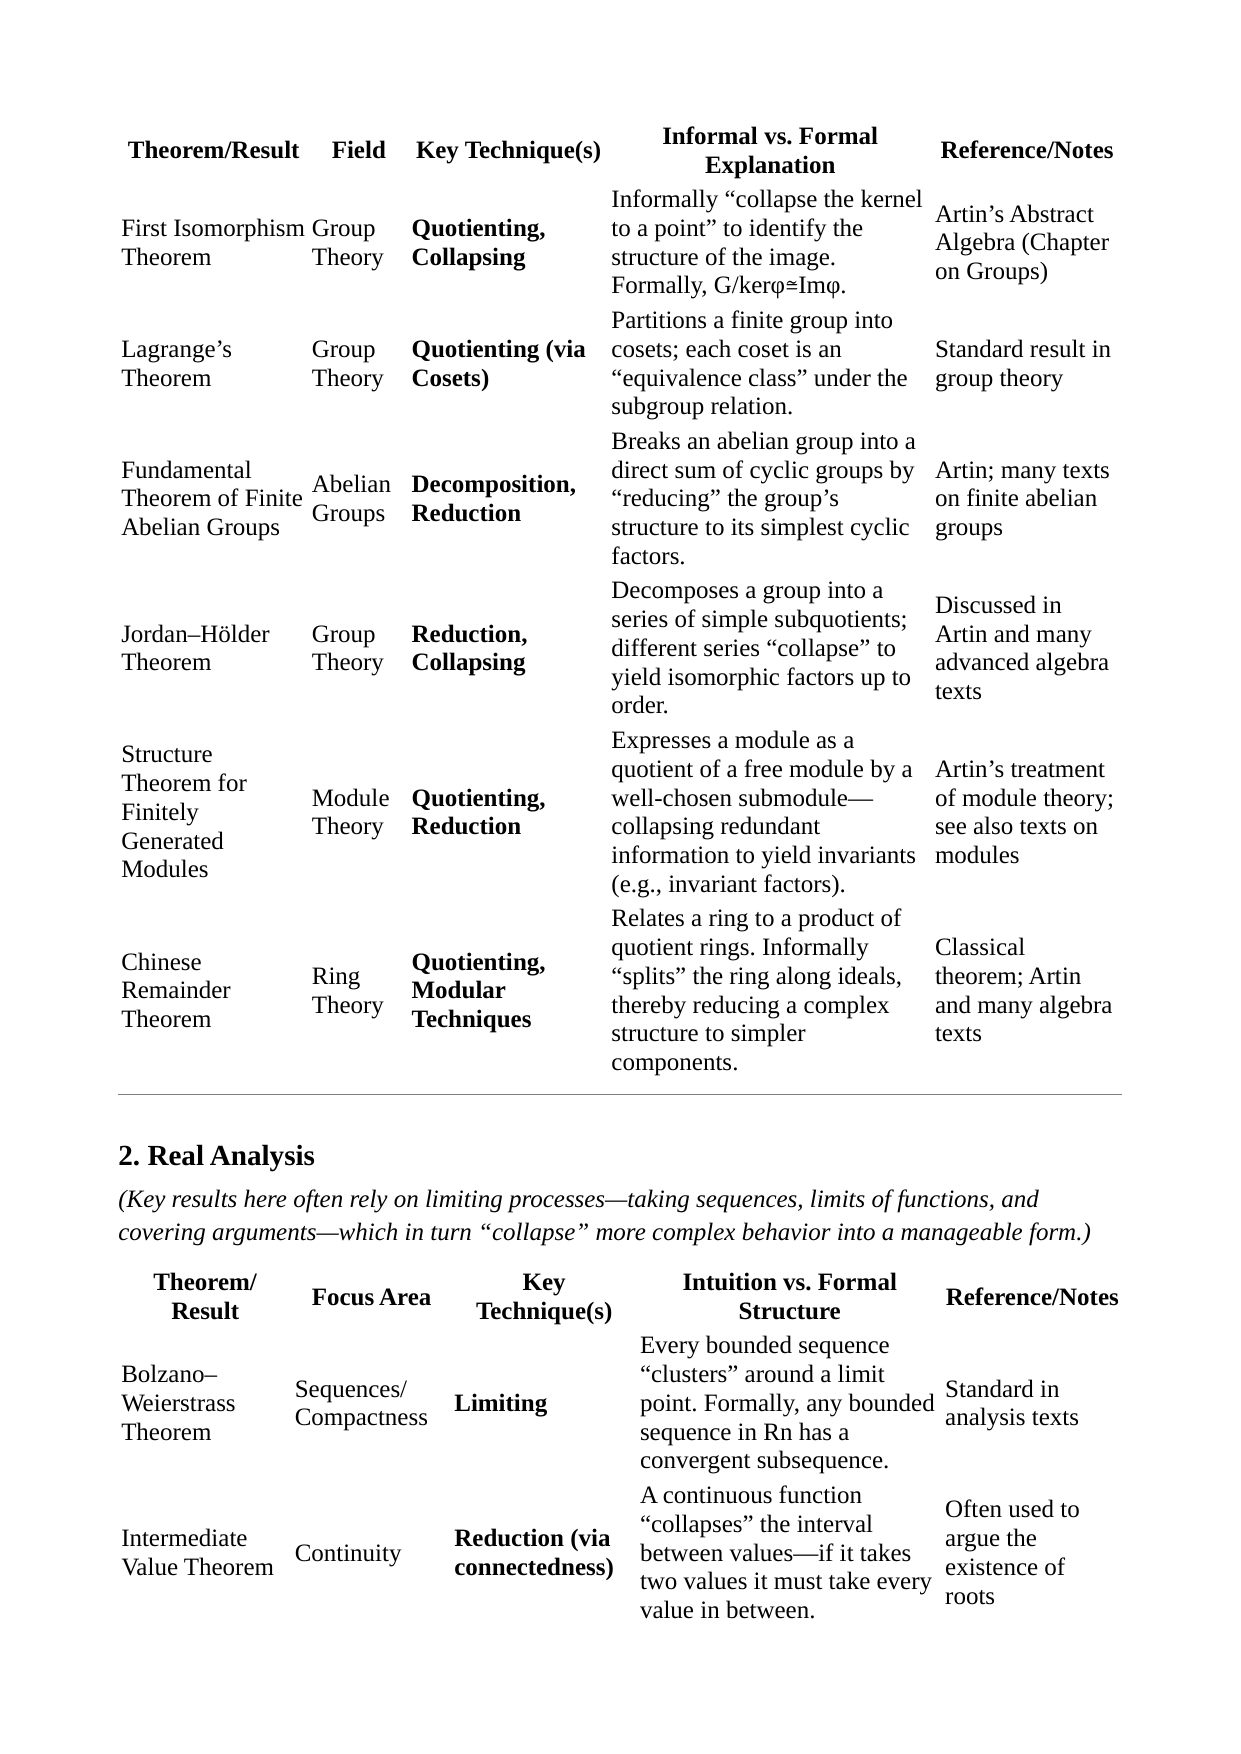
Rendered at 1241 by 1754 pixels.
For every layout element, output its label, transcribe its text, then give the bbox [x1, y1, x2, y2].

table_header Theorem/Result [118, 118, 309, 181]
table_cell Standard result in group theory [932, 302, 1122, 423]
table_cell Quotienting, Modular Techniques [409, 901, 608, 1079]
table_cell First Isomorphism Theorem [118, 181, 309, 302]
table_cell Group Theory [309, 573, 408, 722]
table_header Reference/Notes [942, 1264, 1122, 1328]
table_header Key Technique(s) [451, 1264, 637, 1328]
table_cell Lagrange’s Theorem [118, 302, 309, 423]
table_cell Expresses a module as a quotient of a free module by a well-chosen submodule—collapsing redundant information to yield invariants (e.g., invariant factors). [608, 722, 932, 901]
table_cell Decomposes a group into a series of simple subquotients; different series “collapse” to yield isomorphic factors up to order. [608, 573, 932, 722]
table_header Informal vs. Formal Explanation [608, 118, 932, 181]
table_cell Continuity [292, 1477, 451, 1627]
table_cell Quotienting, Reduction [409, 722, 608, 901]
table_cell Group Theory [309, 181, 408, 302]
table_header Field [309, 118, 408, 181]
table_header Focus Area [292, 1264, 451, 1328]
table_cell Often used to argue the existence of roots [942, 1477, 1122, 1627]
table_cell Abelian Groups [309, 423, 408, 573]
table_cell Decomposition, Reduction [409, 423, 608, 573]
table_cell Intermediate Value Theorem [118, 1477, 292, 1627]
table_header Theorem/Result [118, 1264, 292, 1328]
table_cell Structure Theorem for Finitely Generated Modules [118, 722, 309, 901]
table_cell Limiting [451, 1328, 637, 1477]
table_cell Standard in analysis texts [942, 1328, 1122, 1477]
table_cell Bolzano–Weierstrass Theorem [118, 1328, 292, 1477]
table_cell Reduction, Collapsing [409, 573, 608, 722]
table_cell Artin’s treatment of module theory; see also texts on modules [932, 722, 1122, 901]
table_cell Classical theorem; Artin and many algebra texts [932, 901, 1122, 1079]
table_cell Artin’s Abstract Algebra (Chapter on Groups) [932, 181, 1122, 302]
table_cell Breaks an abelian group into a direct sum of cyclic groups by “reducing” the group’s structure to its simplest cyclic factors. [608, 423, 932, 573]
table_cell Fundamental Theorem of Finite Abelian Groups [118, 423, 309, 573]
table_cell Chinese Remainder Theorem [118, 901, 309, 1079]
table_cell Quotienting (via Cosets) [409, 302, 608, 423]
table_cell Sequences/Compactness [292, 1328, 451, 1477]
table_cell Discussed in Artin and many advanced algebra texts [932, 573, 1122, 722]
table_cell A continuous function “collapses” the interval between values—if it takes two values it must take every value in between. [637, 1477, 942, 1627]
table_cell Partitions a finite group into cosets; each coset is an “equivalence class” under the subgroup relation. [608, 302, 932, 423]
table_cell Informally “collapse the kernel to a point” to identify the structure of the image. Formally, G/kerφ≅Imφ. [608, 181, 932, 302]
table_header Key Technique(s) [409, 118, 608, 181]
table_cell Quotienting, Collapsing [409, 181, 608, 302]
table_cell Relates a ring to a product of quotient rings. Informally “splits” the ring along ideals, thereby reducing a complex structure to simpler components. [608, 901, 932, 1079]
table_header Reference/Notes [932, 118, 1122, 181]
table_cell Module Theory [309, 722, 408, 901]
table_cell Reduction (via connectedness) [451, 1477, 637, 1627]
table_cell Jordan–Hölder Theorem [118, 573, 309, 722]
table_cell Artin; many texts on finite abelian groups [932, 423, 1122, 573]
table_header Intuition vs. Formal Structure [637, 1264, 942, 1328]
table_cell Ring Theory [309, 901, 408, 1079]
table_cell Group Theory [309, 302, 408, 423]
table_cell Every bounded sequence “clusters” around a limit point. Formally, any bounded sequence in Rn has a convergent subsequence. [637, 1328, 942, 1477]
subtitle 2. Real Analysis [118, 1138, 1122, 1171]
text (Key results here often rely on limiting processes—taking sequences, limits of functions, and covering arguments—which in turn “collapse” more complex behavior into a manageable form.) [118, 1184, 1122, 1246]
